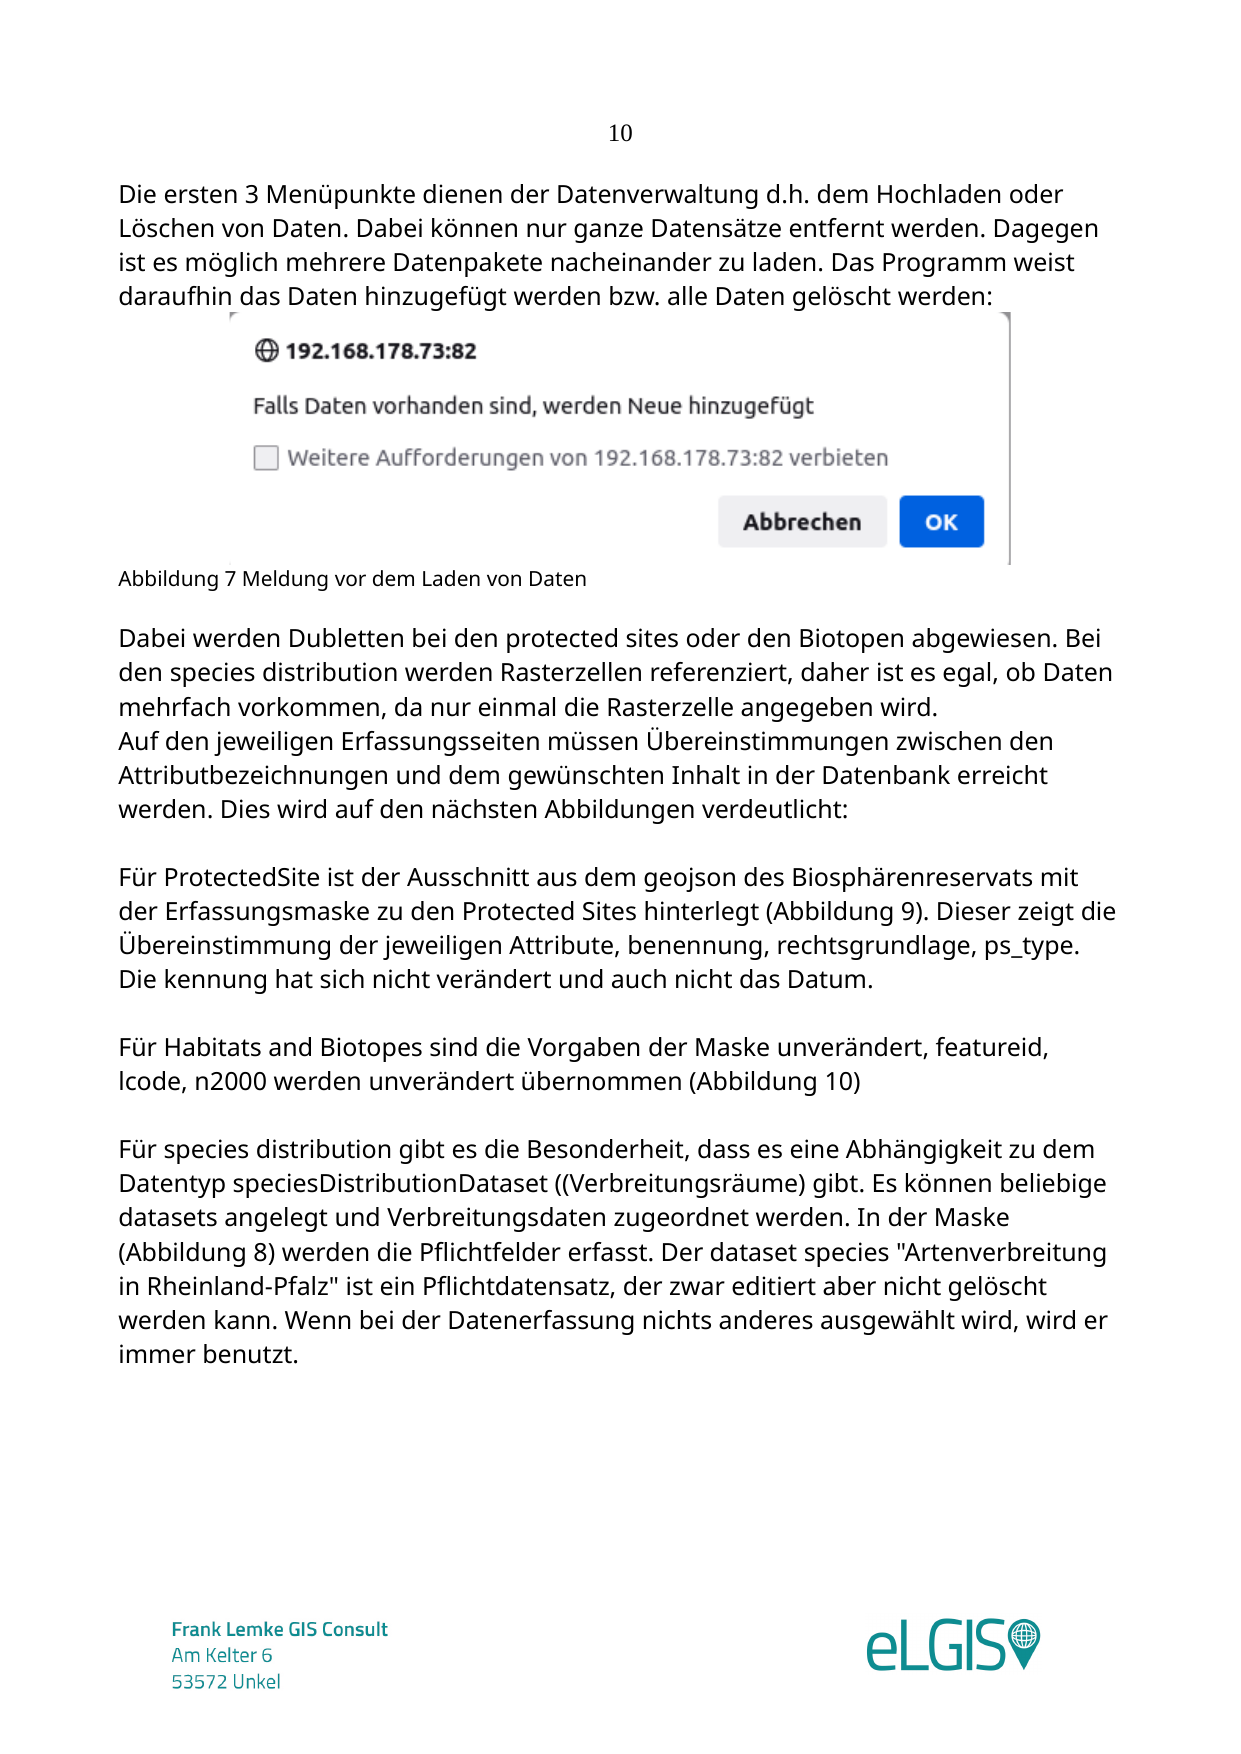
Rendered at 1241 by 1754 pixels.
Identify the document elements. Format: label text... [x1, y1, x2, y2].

text Für species distribution gibt es die Besonderheit, dass es eine Abhängigkeit zu dem Datentyp speciesDistributionDataset ((Verbreitungsräume) gibt. Es können beliebige datasets angelegt und Verbreitungsdaten zugeordnet werden. In der Maske (Abbildung 8) werden die Pflichtfelder erfasst. Der dataset species "Artenverbreitung in Rheinland-Pfalz" ist ein Pflichtdatensatz, der zwar editiert aber nicht gelöscht werden kann. Wenn bei der Datenerfassung nichts anderes ausgewählt wird, wird er immer benutzt. [118, 1132, 1122, 1370]
text Für ProtectedSite ist der Ausschnitt aus dem geojson des Biosphärenreservats mit der Erfassungsmaske zu den Protected Sites hinterlegt (Abbildung 9). Dieser zeigt die Übereinstimmung der jeweiligen Attribute, benennung, rechtsgrundlage, ps_type. Die kennung hat sich nicht verändert und auch nicht das Datum. [118, 859, 1122, 996]
picture [864, 1613, 1042, 1675]
text Die ersten 3 Menüpunkte dienen der Datenverwaltung d.h. dem Hochladen oder Löschen von Daten. Dabei können nur ganze Datensätze entfernt werden. Dagegen ist es möglich mehrere Datenpakete nacheinander zu laden. Das Programm weist daraufhin das Daten hinzugefügt werden bzw. alle Daten gelöscht werden: [118, 176, 1122, 313]
text Für Habitats and Biotopes sind die Vorgaben der Maske unverändert, featureid, lcode, n2000 werden unverändert übernommen (Abbildung 10) [118, 1030, 1122, 1098]
text Dabei werden Dubletten bei den protected sites oder den Biotopen abgewiesen. Bei den species distribution werden Rasterzellen referenziert, daher ist es egal, ob Daten mehrfach vorkommen, da nur einmal die Rasterzelle angegeben wird. [118, 621, 1122, 723]
text Abbildung 7 Meldung vor dem Laden von Daten [118, 313, 1122, 593]
picture [161, 1608, 398, 1705]
picture [229, 312, 1011, 565]
text Auf den jeweiligen Erfassungsseiten müssen Übereinstimmungen zwischen den Attributbezeichnungen und dem gewünschten Inhalt in der Datenbank erreicht werden. Dies wird auf den nächsten Abbildungen verdeutlicht: [118, 723, 1122, 825]
